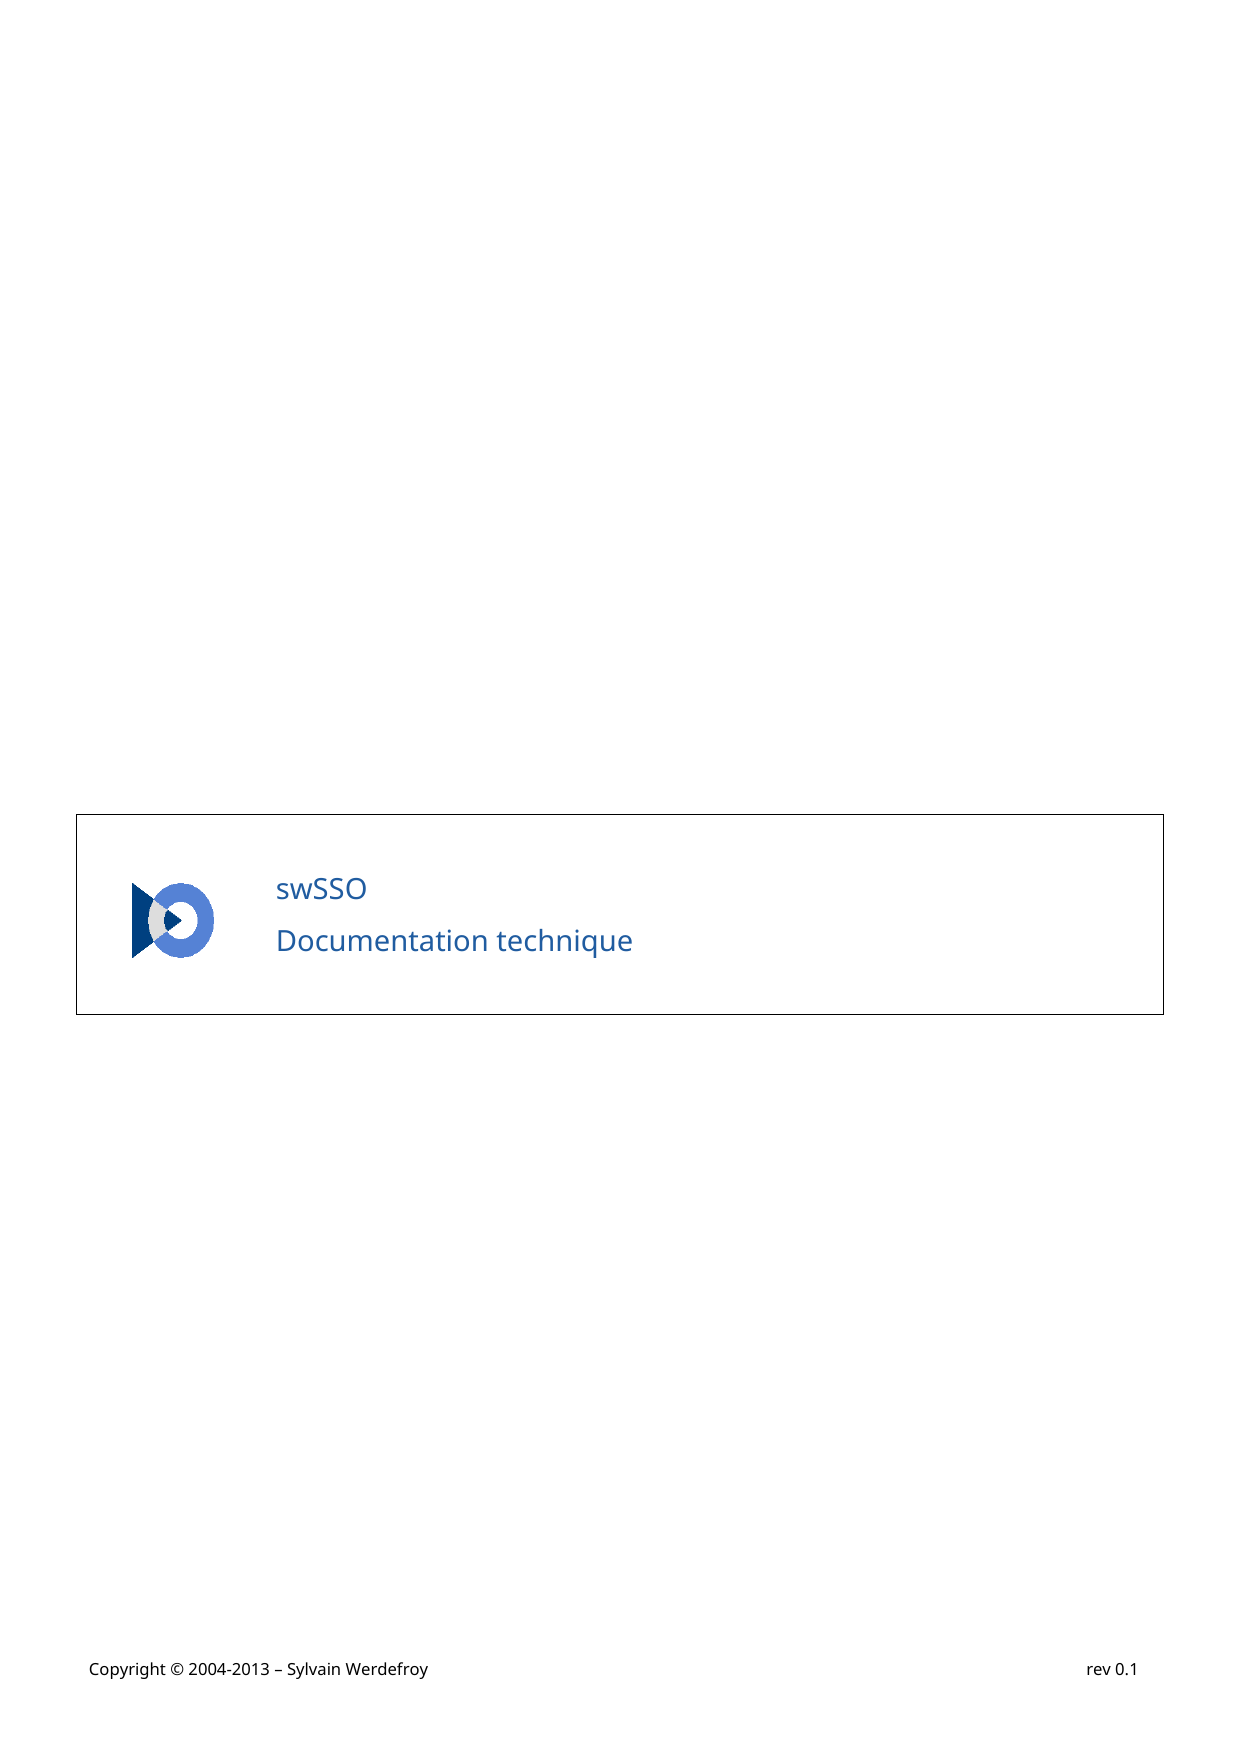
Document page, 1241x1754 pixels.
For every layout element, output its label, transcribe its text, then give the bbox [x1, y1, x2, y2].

picture [123, 873, 222, 968]
table_header [988, 815, 1163, 1014]
table_header swSSO Documentation technique [260, 815, 988, 1014]
table_header [77, 815, 260, 1014]
